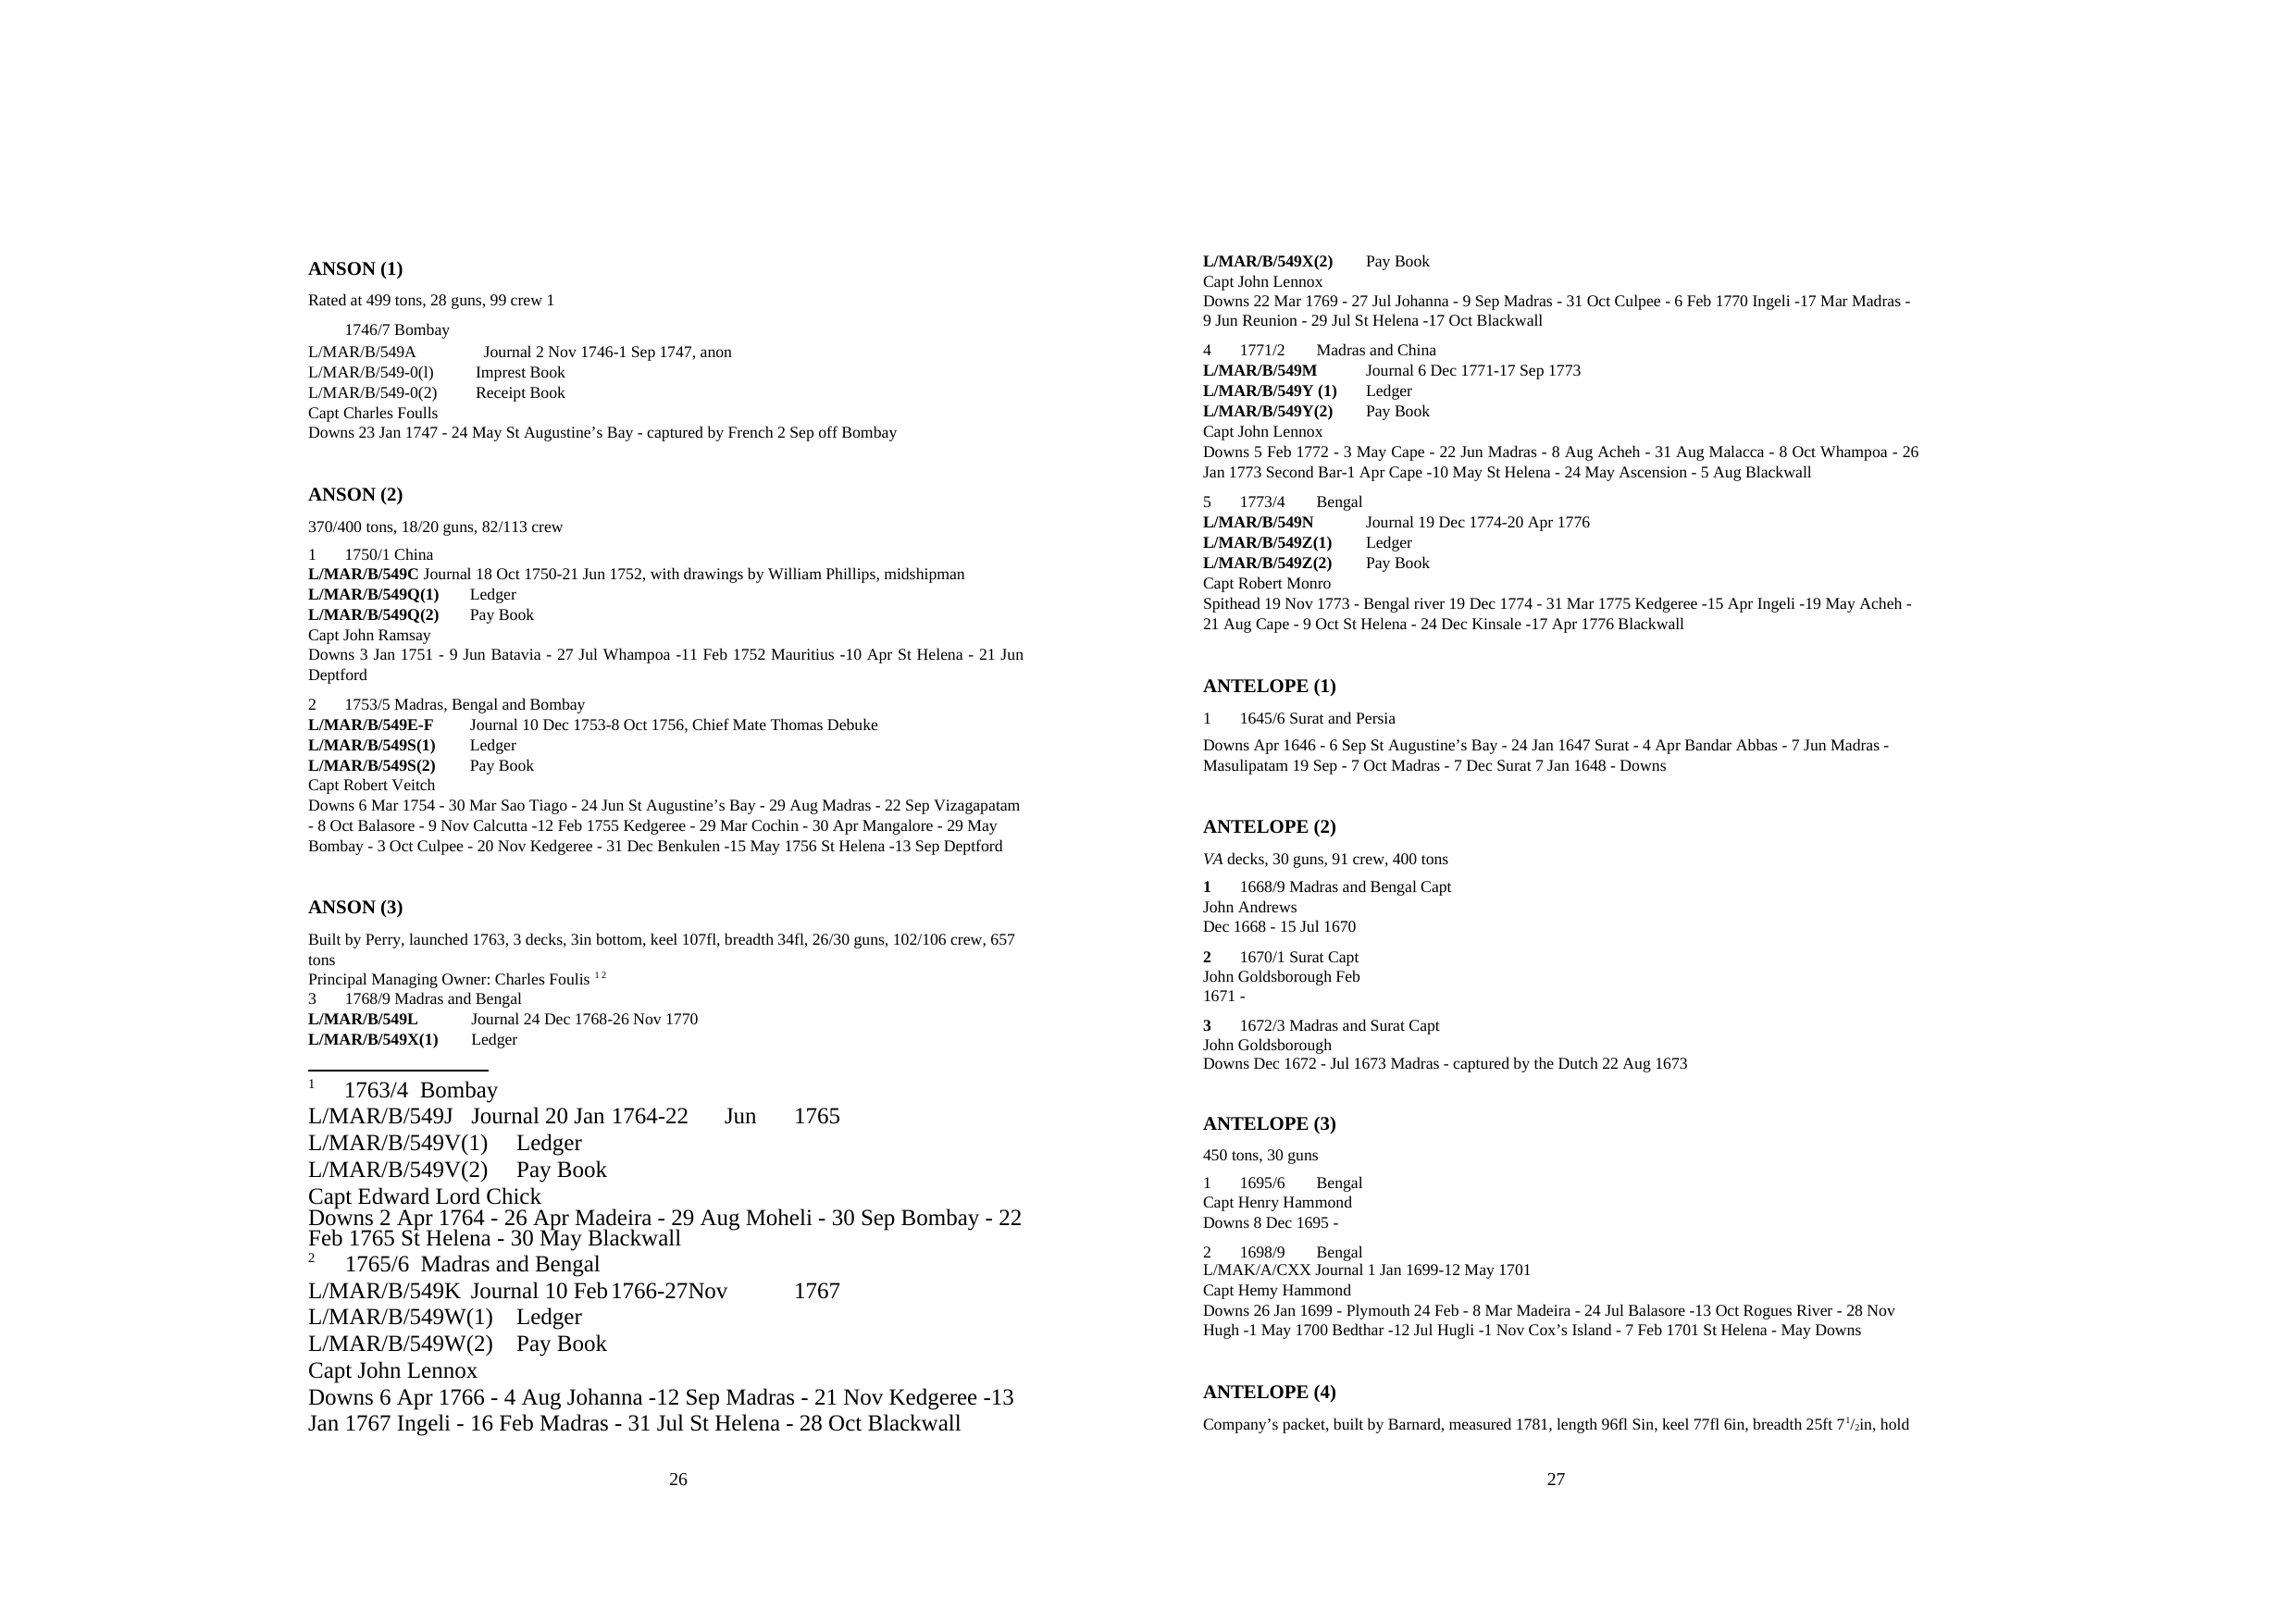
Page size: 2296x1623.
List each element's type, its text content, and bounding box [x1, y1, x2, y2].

subtitle ANSON (1) [308, 251, 1025, 281]
text L/MAR/B/549V(2) Pay Book [308, 1156, 1025, 1183]
text L/MAR/B/549-0(l) Imprest Book [308, 362, 1025, 382]
text L/MAR/B/549N Journal 19 Dec 1774-20 Apr 1776 [1203, 512, 1920, 532]
text Downs Dec 1672 - Jul 1673 Madras - captured by the Dutch 22 Aug 1673 [1203, 1055, 1920, 1072]
text Downs 22 Mar 1769 - 27 Jul Johanna - 9 Sep Madras - 31 Oct Culpee - 6 Feb 1770 Ingeli -17 Mar Madras - 9 Jun Reunion - 29 Jul St Helena -17 Oct Blackwall [1203, 291, 1920, 330]
subtitle ANTELOPE (3) [1203, 1112, 1920, 1134]
text L/MAR/B/549S(1) Ledger [308, 735, 1025, 755]
text L/MAR/B/549Z(1) Ledger [1203, 532, 1920, 552]
text L/MAR/B/549M Journal 6 Dec 1771-17 Sep 1773 [1203, 360, 1920, 380]
text Rated at 499 tons, 28 guns, 99 crew 1 1746/7 Bombay [308, 281, 590, 341]
text VA decks, 30 guns, 91 crew, 400 tons [1203, 850, 1920, 868]
subtitle ANTELOPE (1) [1203, 675, 1920, 697]
list 1753/5 Madras, Bengal and Bombay [308, 694, 1025, 714]
subtitle ANSON (2) [308, 484, 1025, 505]
text L/MAR/B/549K Journal 10 Feb 1766-27 Nov 1767 [308, 1277, 1025, 1303]
text L/MAR/B/549C Journal 18 Oct 1750-21 Jun 1752, with drawings by William Phillips, midshipman [308, 564, 1025, 584]
text Dec 1668 - 15 Jul 1670 [1203, 916, 1920, 936]
text L/MAR/B/549Y (1) Ledger [1203, 380, 1920, 401]
text L/MAR/B/549Q(1) Ledger [308, 584, 1025, 604]
text L/MAR/B/549X(2) Pay Book [1203, 251, 1920, 271]
text Downs 6 Apr 1766 - 4 Aug Johanna -12 Sep Madras - 21 Nov Kedgeree -13 Jan 1767 Ingeli - 16 Feb Madras - 31 Jul St Helena - 28 Oct Blackwall [308, 1383, 1025, 1436]
text Capt John Lennox [308, 1357, 1025, 1383]
text L/MAR/B/549J Journal 20 Jan 1764-22 Jun 1765 [308, 1102, 1025, 1129]
list 1773/4 Bengal [1203, 491, 1920, 512]
list 1670/1 Surat Capt John Goldsborough Feb 1671 - [1203, 947, 1386, 1006]
text L/MAR/B/549X(1) Ledger [308, 1029, 1025, 1048]
text Downs 6 Mar 1754 - 30 Mar Sao Tiago - 24 Jun St Augustine’s Bay - 29 Aug Madras - 22 Sep Vizagapatam - 8 Oct Balasore - 9 Nov Calcutta -12 Feb 1755 Kedgeree - 29 Mar Cochin - 30 Apr Mangalore - 29 May Bombay - 3 Oct Culpee - 20 Nov Kedgeree - 31 Dec Benkulen -15 May 1756 St Helena -13 Sep Deptford [308, 795, 1025, 855]
text Downs 2 Apr 1764 - 26 Apr Madeira - 29 Aug Moheli - 30 Sep Bombay - 22 Feb 1765 St Helena - 30 May Blackwall [308, 1208, 1025, 1250]
text Built by Perry, launched 1763, 3 decks, 3in bottom, keel 107fl, breadth 34fl, 26/30 guns, 102/106 crew, 657 tons [308, 928, 1025, 970]
text 370/400 tons, 18/20 guns, 82/113 crew [308, 517, 1025, 536]
text L/MAR/B/549W(2) Pay Book [308, 1330, 1025, 1357]
text L/MAR/B/549S(2) Pay Book [308, 755, 1025, 774]
text Capt John Lennox [1203, 421, 1920, 441]
text Downs 3 Jan 1751 - 9 Jun Batavia - 27 Jul Whampoa -11 Feb 1752 Mauritius -10 Apr St Helena - 21 Jun Deptford [308, 644, 1025, 685]
text 1 1645/6 Surat and Persia [1203, 709, 1920, 727]
text Downs Apr 1646 - 6 Sep St Augustine’s Bay - 24 Jan 1647 Surat - 4 Apr Bandar Abbas - 7 Jun Madras - Masulipatam 19 Sep - 7 Oct Madras - 7 Dec Surat 7 Jan 1648 - Downs [1203, 736, 1920, 775]
text Capt Charles Foulls [308, 402, 1025, 422]
text Capt John Lennox [1203, 271, 1920, 291]
list 1771/2 Madras and China [1203, 340, 1920, 360]
list 1698/9 Bengal [1203, 1244, 1920, 1261]
text Downs 5 Feb 1772 - 3 May Cape - 22 Jun Madras - 8 Aug Acheh - 31 Aug Malacca - 8 Oct Whampoa - 26 Jan 1773 Second Bar-1 Apr Cape -10 May St Helena - 24 May Ascension - 5 Aug Blackwall [1203, 441, 1920, 482]
text L/MAR/B/549Q(2) Pay Book [308, 604, 1025, 624]
text Principal Managing Owner: Charles Foulis [308, 970, 1025, 988]
subtitle ANTELOPE (4) [1203, 1381, 1920, 1403]
subtitle ANSON (3) [308, 897, 1025, 918]
text L/MAR/B/549-0(2) Receipt Book [308, 382, 1025, 402]
text Capt Robert Veitch [308, 774, 1025, 795]
list 1672/3 Madras and Surat Capt John Goldsborough [1203, 1015, 1454, 1055]
text L/MAR/B/549W(1) Ledger [308, 1303, 1025, 1330]
list 1668/9 Madras and Bengal Capt John Andrews [1203, 876, 1471, 916]
list 1750/1 China [308, 543, 1025, 564]
text L/MAR/B/549V(1) Ledger [308, 1129, 1025, 1156]
list 1768/9 Madras and Bengal [308, 988, 1025, 1009]
text Capt Edward Lord Chick [308, 1183, 1025, 1208]
text 450 tons, 30 guns [1203, 1146, 1920, 1164]
text Capt John Ramsay [308, 624, 1025, 644]
text 1763/4 Bombay [308, 1076, 1025, 1102]
text L/MAR/B/549Z(2) Pay Book [1203, 552, 1920, 573]
text Capt Hemy Hammond [1203, 1280, 1920, 1299]
text L/MAR/B/549E-F Journal 10 Dec 1753-8 Oct 1756, Chief Mate Thomas Debuke [308, 714, 1025, 735]
text L/MAR/B/549L Journal 24 Dec 1768-26 Nov 1770 [308, 1009, 1025, 1029]
text Company’s packet, built by Barnard, measured 1781, length 96fl Sin, keel 77fl 6in, breadth 25ft 71/2in, hold [1203, 1413, 1920, 1433]
text L/MAK/A/CXX Journal 1 Jan 1699-12 May 1701 [1203, 1261, 1920, 1280]
text 1765/6 Madras and Bengal [308, 1250, 1025, 1277]
list 1695/6 Bengal [1203, 1172, 1920, 1193]
text L/MAR/B/549Y(2) Pay Book [1203, 401, 1920, 421]
text Capt Henry Hammond Downs 8 Dec 1695 - [1203, 1193, 1386, 1233]
text Downs 23 Jan 1747 - 24 May St Augustine’s Bay - captured by French 2 Sep off Bombay [308, 422, 1025, 442]
text Spithead 19 Nov 1773 - Bengal river 19 Dec 1774 - 31 Mar 1775 Kedgeree -15 Apr Ingeli -19 May Acheh - 21 Aug Cape - 9 Oct St Helena - 24 Dec Kinsale -17 Apr 1776 Blackwall [1203, 593, 1920, 634]
subtitle ANTELOPE (2) [1203, 816, 1920, 837]
text Downs 26 Jan 1699 - Plymouth 24 Feb - 8 Mar Madeira - 24 Jul Balasore -13 Oct Rogues River - 28 Nov Hugh -1 May 1700 Bedthar -12 Jul Hugli -1 Nov Cox’s Island - 7 Feb 1701 St Helena - May Downs [1203, 1299, 1920, 1340]
text L/MAR/B/549A Journal 2 Nov 1746-1 Sep 1747, anon [308, 341, 1025, 362]
text Capt Robert Monro [1203, 573, 1920, 593]
